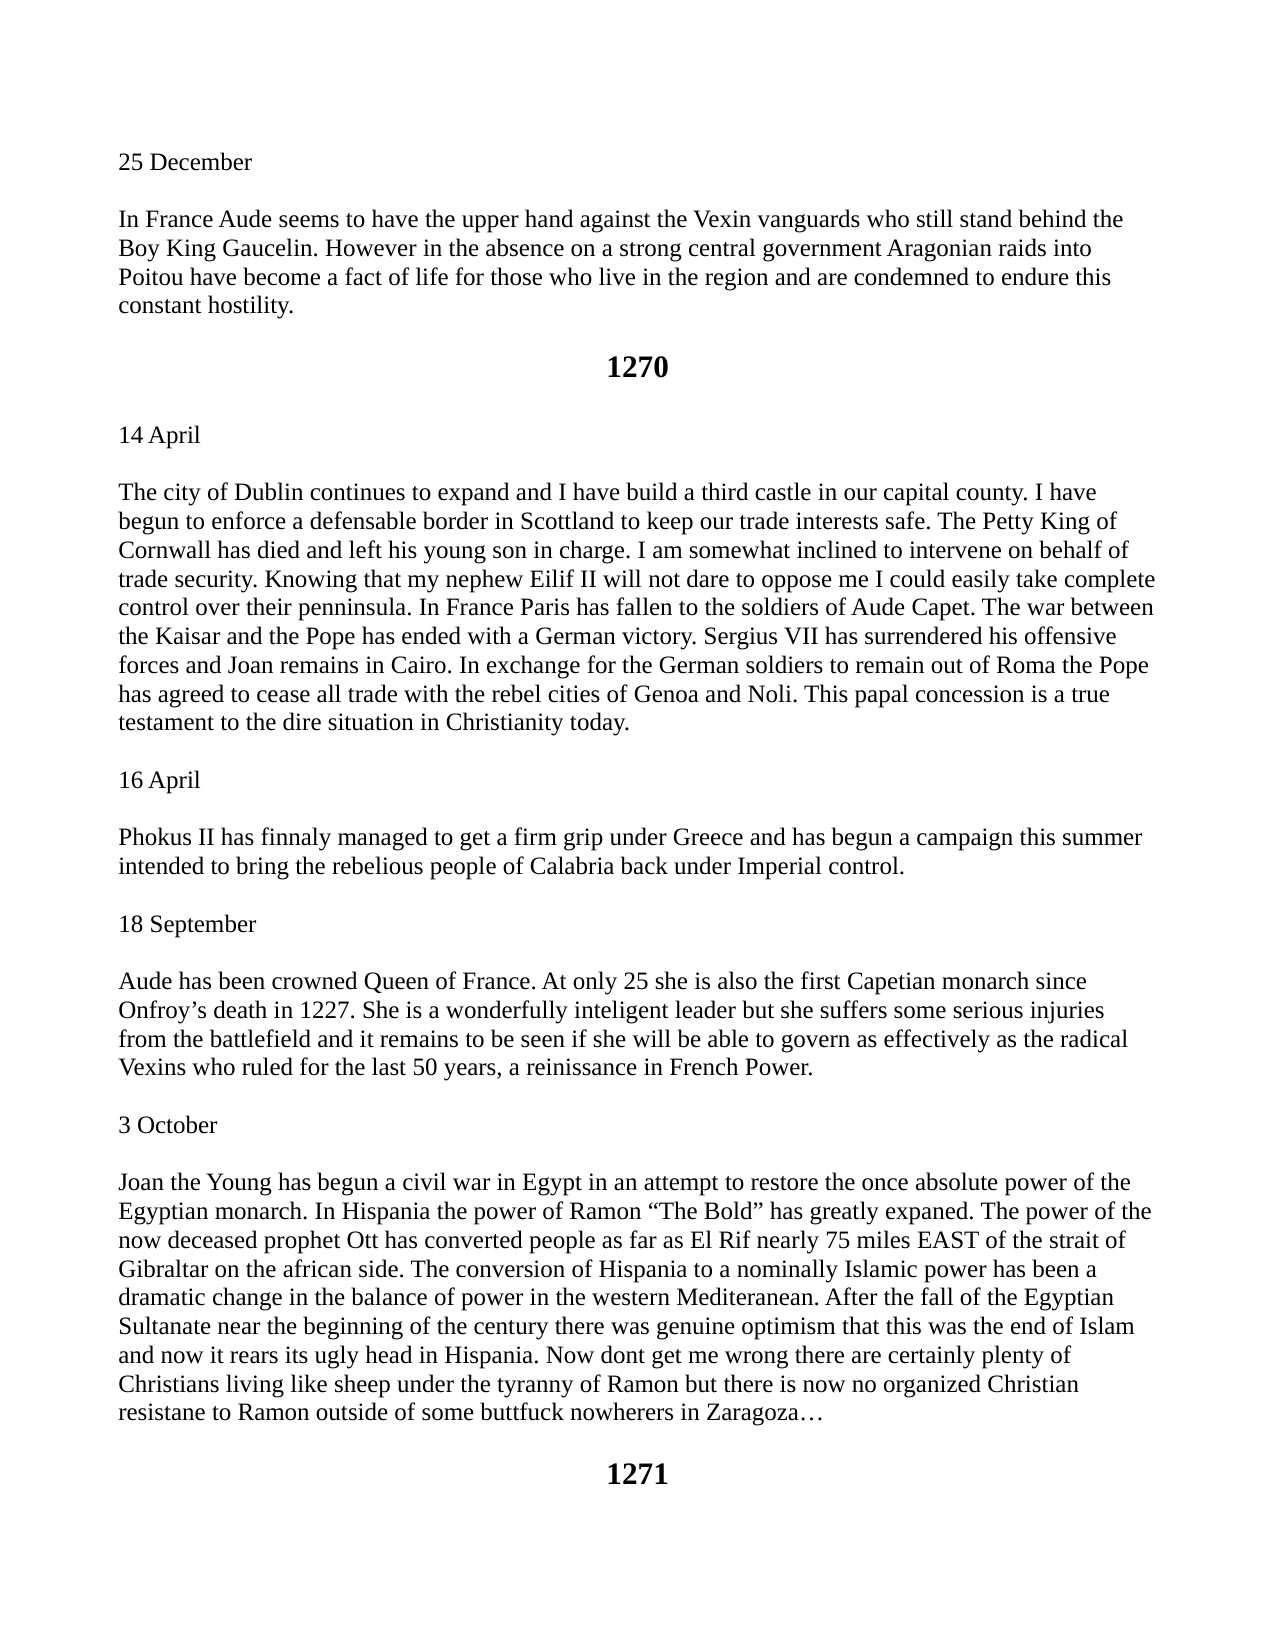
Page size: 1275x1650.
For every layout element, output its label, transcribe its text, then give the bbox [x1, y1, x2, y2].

text Joan the Young has begun a civil war in Egypt in an attempt to restore the once absolute power of the Egyptian monarch. In Hispania the power of Ramon “The Bold” has greatly expaned. The power of the now deceased prophet Ott has converted people as far as El Rif nearly 75 miles EAST of the strait of Gibraltar on the african side. The conversion of Hispania to a nominally Islamic power has been a dramatic change in the balance of power in the western Mediteranean. After the fall of the Egyptian Sultanate near the beginning of the century there was genuine optimism that this was the end of Islam and now it rears its ugly head in Hispania. Now dont get me wrong there are certainly plenty of Christians living like sheep under the tyranny of Ramon but there is now no organized Christian resistane to Ramon outside of some buttfuck nowherers in Zaragoza… [118, 1167, 1157, 1426]
text Phokus II has finnaly managed to get a firm grip under Greece and has begun a campaign this summer intended to bring the rebelious people of Calabria back under Imperial control. [118, 822, 1157, 880]
text Aude has been crowned Queen of France. At only 25 she is also the first Capetian monarch since Onfroy’s death in 1227. She is a wonderfully inteligent leader but she suffers some serious injuries from the battlefield and it remains to be seen if she will be able to govern as effectively as the radical Vexins who ruled for the last 50 years, a reinissance in French Power. [118, 966, 1157, 1081]
text 16 April [118, 765, 1157, 794]
text 14 April [118, 420, 1157, 449]
text The city of Dublin continues to expand and I have build a third castle in our capital county. I have begun to enforce a defensable border in Scottland to keep our trade interests safe. The Petty King of Cornwall has died and left his young son in charge. I am somewhat inclined to intervene on behalf of trade security. Knowing that my nephew Eilif II will not dare to oppose me I could easily take complete control over their penninsula. In France Paris has fallen to the soldiers of Aude Capet. The war between the Kaisar and the Pope has ended with a German victory. Sergius VII has surrendered his offensive forces and Joan remains in Cairo. In exchange for the German soldiers to remain out of Roma the Pope has agreed to cease all trade with the rebel cities of Genoa and Noli. This papal concession is a true testament to the dire situation in Christianity today. [118, 477, 1157, 736]
text 25 December [118, 147, 1157, 176]
text 1270 [118, 348, 1157, 384]
text 1271 [118, 1455, 1157, 1491]
text 3 October [118, 1110, 1157, 1139]
text In France Aude seems to have the upper hand against the Vexin vanguards who still stand behind the Boy King Gaucelin. However in the absence on a strong central government Aragonian raids into Poitou have become a fact of life for those who live in the region and are condemned to endure this constant hostility. [118, 204, 1157, 319]
text 18 September [118, 909, 1157, 937]
